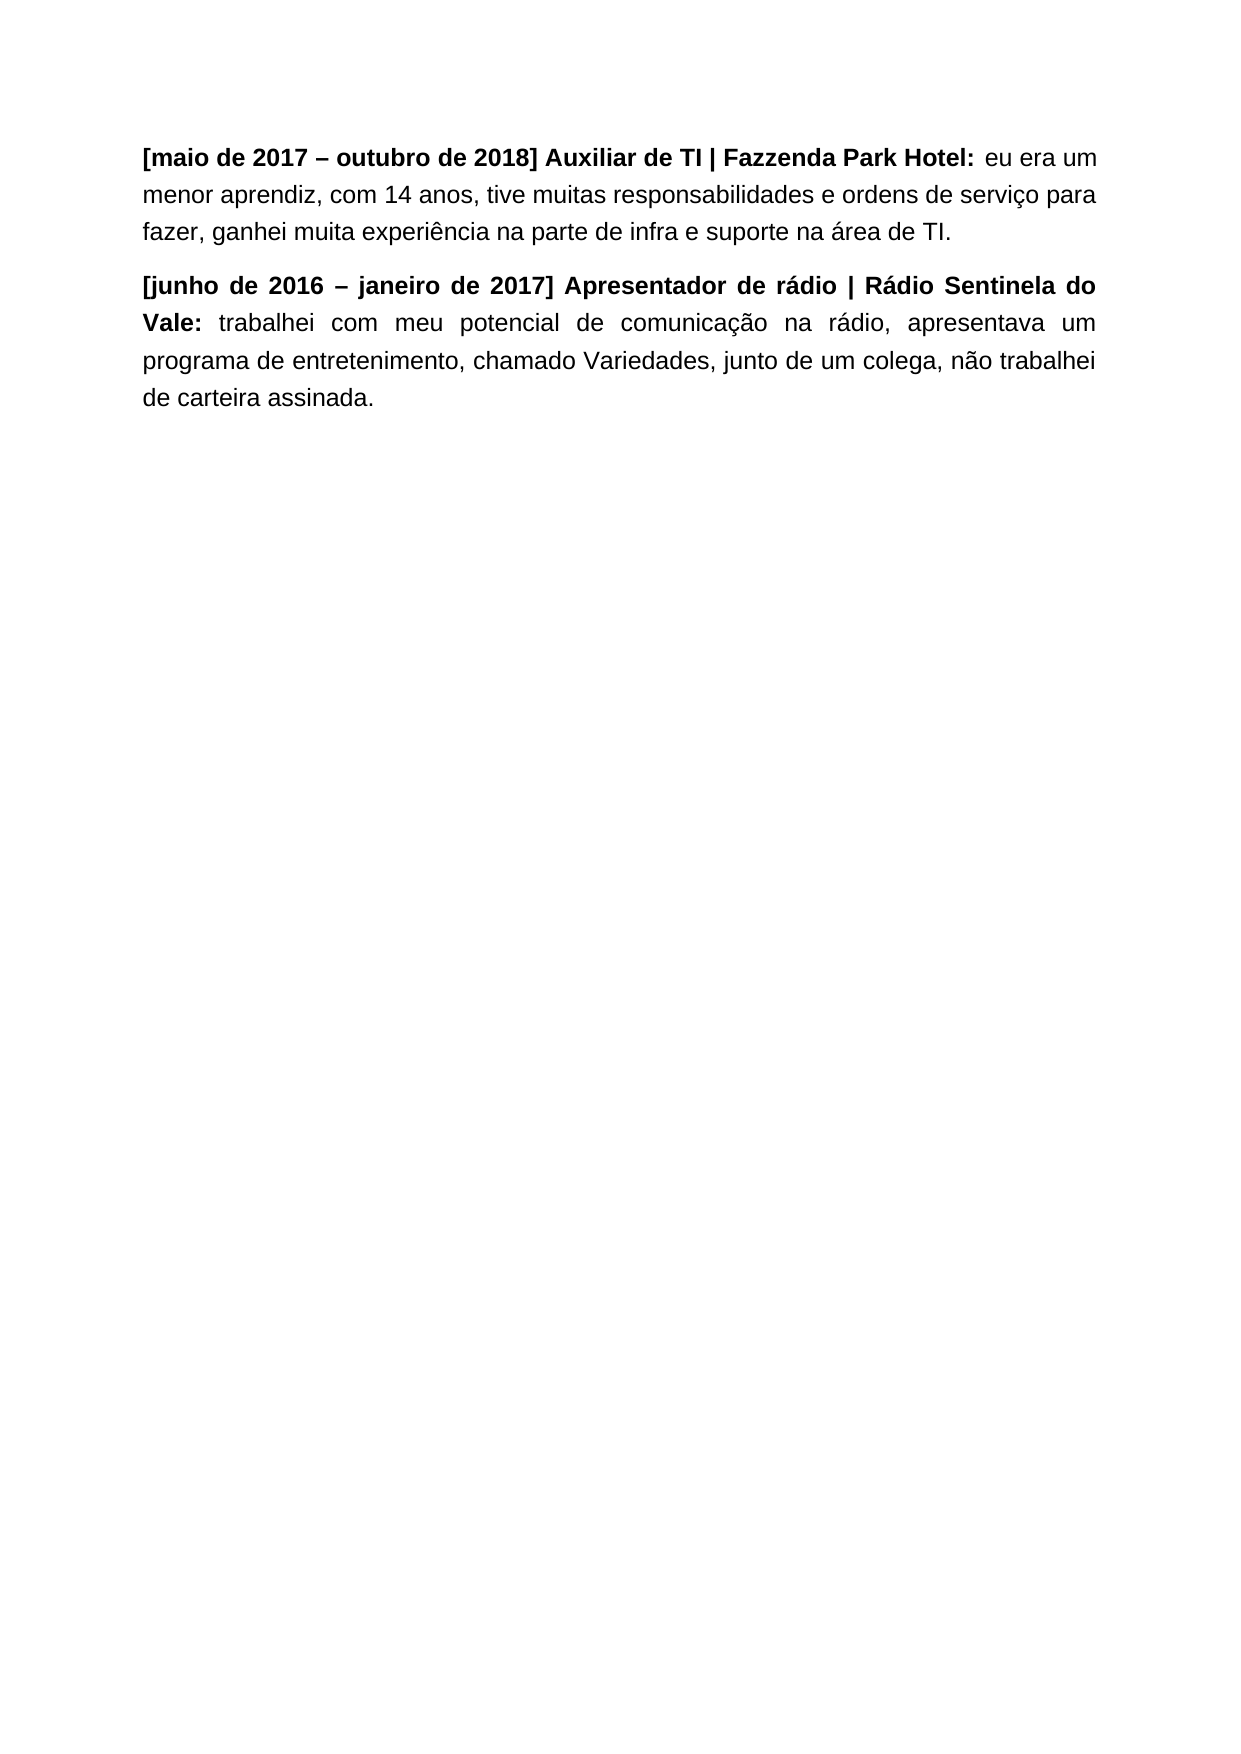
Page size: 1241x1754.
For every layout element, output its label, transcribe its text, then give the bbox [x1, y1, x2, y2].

text [maio de 2017 – outubro de 2018] Auxiliar de TI | Fazzenda Park Hotel: eu era um menor aprendiz, com 14 anos, tive muitas responsabilidades e ordens de serviço para fazer, ganhei muita experiência na parte de infra e suporte na área de TI. [142, 142, 1098, 246]
text [junho de 2016 – janeiro de 2017] Apresentador de rádio | Rádio Sentinela do Vale: trabalhei com meu potencial de comunicação na rádio, apresentava um programa de entretenimento, chamado Variedades, junto de um colega, não trabalhei de carteira assinada. [142, 271, 1098, 412]
